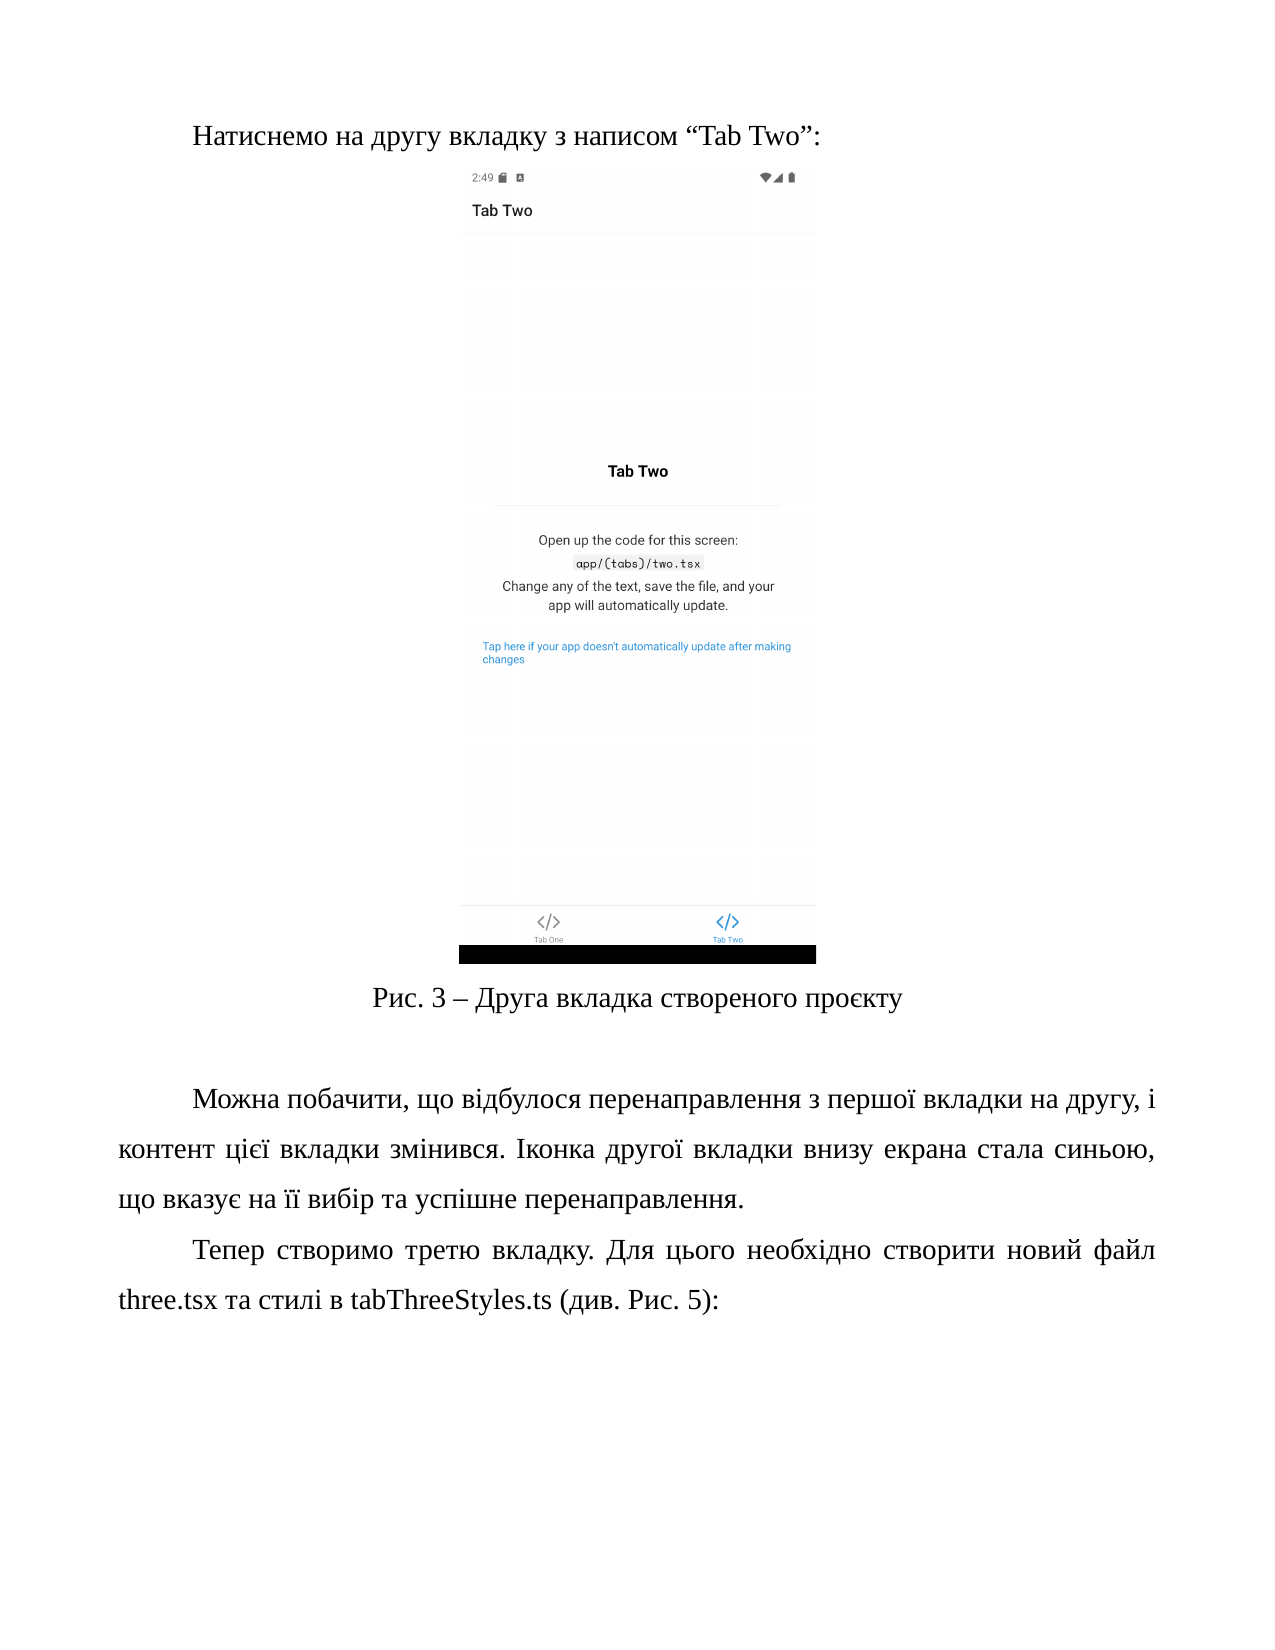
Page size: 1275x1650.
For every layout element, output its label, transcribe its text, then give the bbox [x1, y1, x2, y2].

picture [459, 168, 817, 964]
text Тепер створимо третю вкладку. Для цього необхідно створити новий файл three.tsx та стилі в tabThreeStyles.ts (див. Рис. 5): [118, 1232, 1157, 1316]
text Натиснемо на другу вкладку з написом “Tab Two”: [118, 118, 1157, 152]
text Можна побачити, що відбулося перенаправлення з першої вкладки на другу, і контент цієї вкладки змінився. Іконка другої вкладки внизу екрана стала синьою, що вказує на її вибір та успішне перенаправлення. [118, 1081, 1157, 1215]
text Рис. 3 – Друга вкладка створеного проєкту [118, 168, 1157, 1014]
